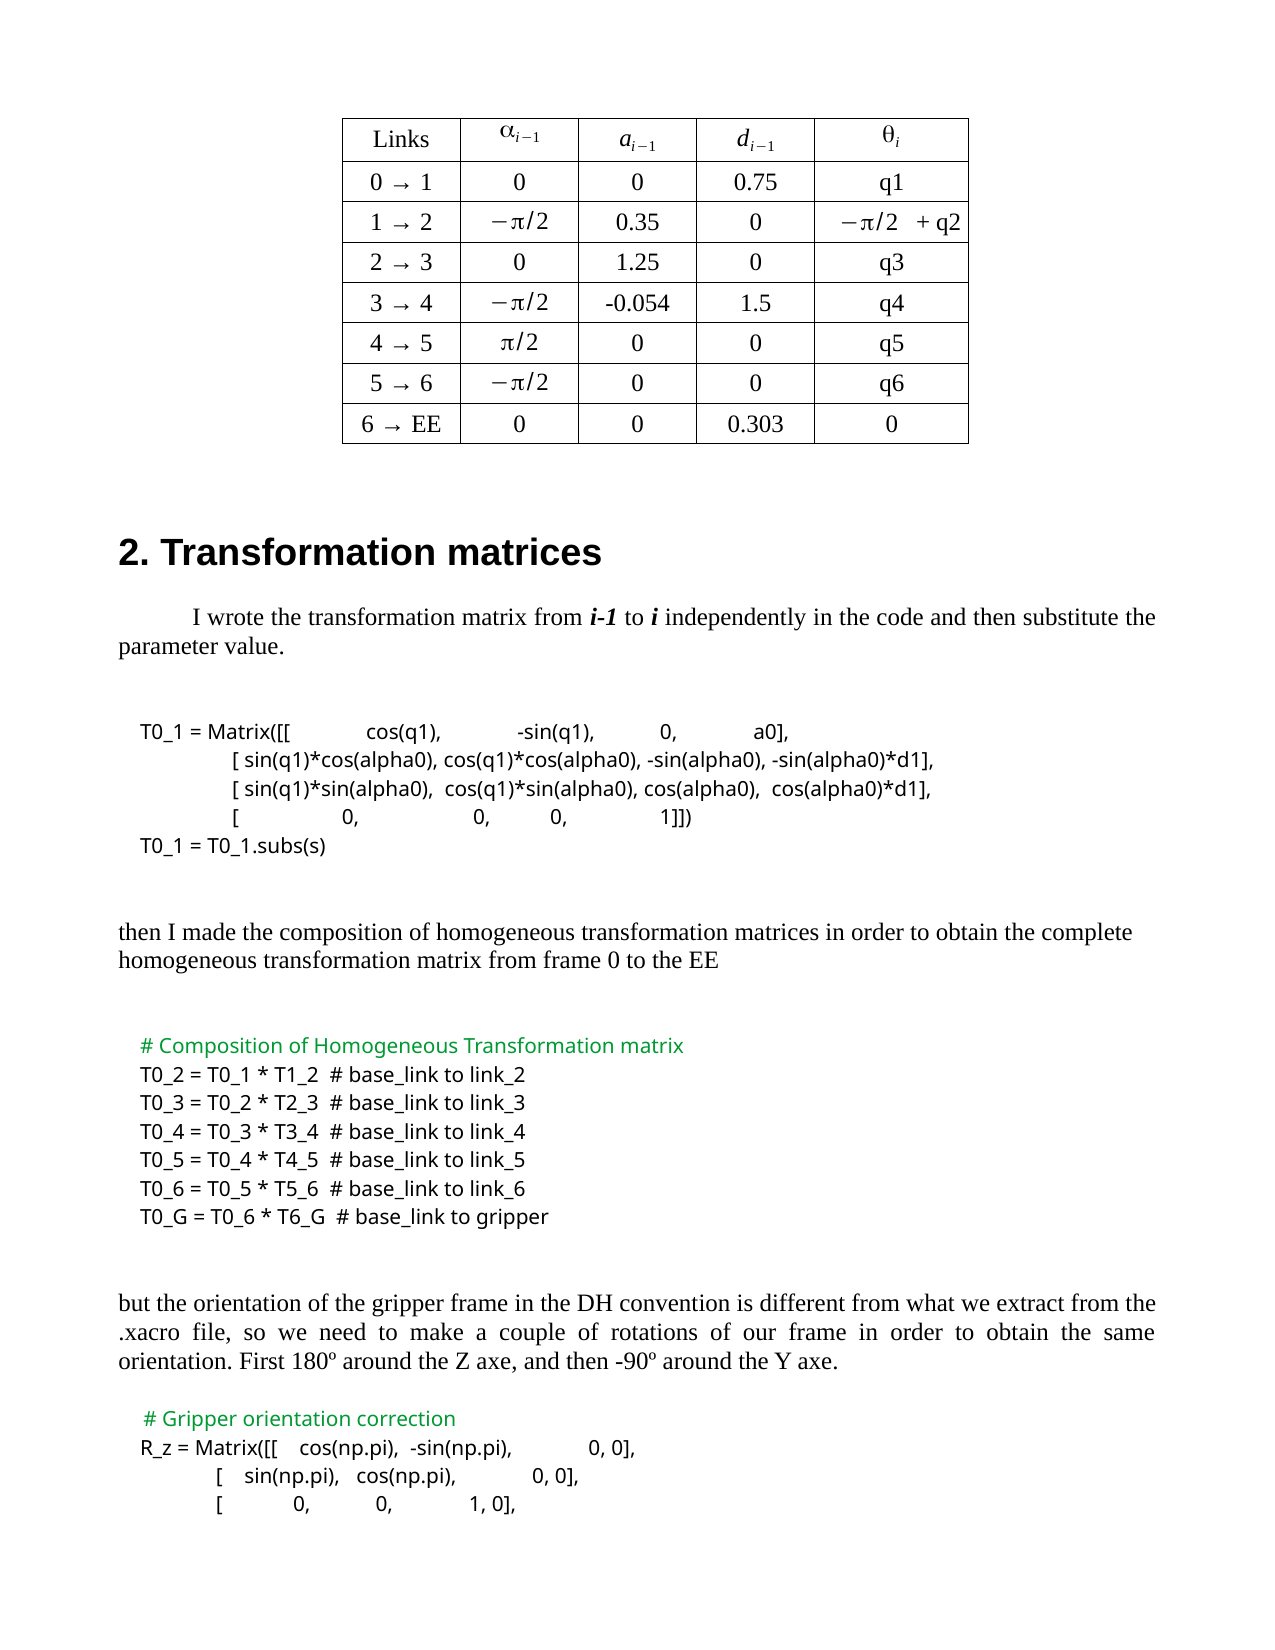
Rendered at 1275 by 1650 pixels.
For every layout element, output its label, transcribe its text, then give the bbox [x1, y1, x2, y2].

table_cell 0.75 [697, 162, 814, 201]
table_cell 1.25 [579, 243, 696, 282]
text R_z = Matrix([[ cos(np.pi), -sin(np.pi), 0, 0], [118, 1433, 1157, 1461]
text [ sin(q1)*cos(alpha0), cos(q1)*cos(alpha0), -sin(alpha0), -sin(alpha0)*d1], [118, 745, 1157, 774]
table_cell 0 [697, 202, 814, 242]
table_cell 3 → 4 [343, 283, 460, 322]
table_cell 0 [697, 364, 814, 403]
table_cell 5 → 6 [343, 364, 460, 403]
text # Gripper orientation correction [118, 1403, 1157, 1433]
text T0_G = T0_6 * T6_G # base_link to gripper [118, 1202, 1157, 1231]
table_cell 0 [579, 162, 696, 201]
table_cell 1.5 [697, 283, 814, 322]
table_cell q3 [815, 243, 968, 282]
text T0_3 = T0_2 * T2_3 # base_link to link_3 [118, 1088, 1157, 1117]
table_cell q1 [815, 162, 968, 201]
text 2. Transformation matrices [118, 529, 1157, 573]
table_header [461, 119, 578, 161]
text [ sin(q1)*sin(alpha0), cos(q1)*sin(alpha0), cos(alpha0), cos(alpha0)*d1], [118, 774, 1157, 802]
table_cell 0 [697, 243, 814, 282]
text [ 0, 0, 0, 1]]) [118, 802, 1157, 831]
table_cell + q2 [815, 202, 968, 242]
table_cell 0 [461, 243, 578, 282]
table_cell [461, 202, 578, 242]
text but the orientation of the gripper frame in the DH convention is different from what we extract from the .xacro file, so we need to make a couple of rotations of our frame in order to obtain the same orientation. First 180º around the Z axe, and then -90º around the Y axe. [118, 1288, 1157, 1374]
table_cell 1 → 2 [343, 202, 460, 242]
text [ sin(np.pi), cos(np.pi), 0, 0], [118, 1461, 1157, 1489]
table_cell 4 → 5 [343, 323, 460, 363]
text T0_6 = T0_5 * T5_6 # base_link to link_6 [118, 1174, 1157, 1202]
table_cell q6 [815, 364, 968, 403]
text T0_5 = T0_4 * T4_5 # base_link to link_5 [118, 1145, 1157, 1174]
table_cell 0.303 [697, 404, 814, 443]
text # Composition of Homogeneous Transformation matrix [118, 1032, 1157, 1060]
table_cell 0 [579, 404, 696, 443]
table_cell -0.054 [579, 283, 696, 322]
table_cell 0 → 1 [343, 162, 460, 201]
text T0_2 = T0_1 * T1_2 # base_link to link_2 [118, 1060, 1157, 1088]
table_cell q5 [815, 323, 968, 363]
table_header [579, 119, 696, 161]
text [ 0, 0, 1, 0], [118, 1489, 1157, 1518]
table_cell [461, 283, 578, 322]
table_cell 0 [579, 364, 696, 403]
text I wrote the transformation matrix from i-1 to i independently in the code and then substitute the parameter value. [118, 602, 1157, 659]
table_cell 0 [461, 404, 578, 443]
table_cell [461, 364, 578, 403]
table_cell 0 [579, 323, 696, 363]
table_cell 2 → 3 [343, 243, 460, 282]
table_header [815, 119, 968, 161]
table_cell 0 [461, 162, 578, 201]
table_header Links [343, 119, 460, 161]
text T0_1 = T0_1.subs(s) [118, 831, 1157, 859]
table_cell 0 [697, 323, 814, 363]
table_cell 0 [815, 404, 968, 443]
table_cell 6 → EE [343, 404, 460, 443]
text T0_4 = T0_3 * T3_4 # base_link to link_4 [118, 1117, 1157, 1145]
table_cell [461, 323, 578, 363]
table_header [697, 119, 814, 161]
table_cell 0.35 [579, 202, 696, 242]
table_cell q4 [815, 283, 968, 322]
text T0_1 = Matrix([[ cos(q1), -sin(q1), 0, a0], [118, 717, 1157, 745]
text then I made the composition of homogeneous transformation matrices in order to obtain the complete homogeneous transformation matrix from frame 0 to the EE [118, 917, 1157, 974]
